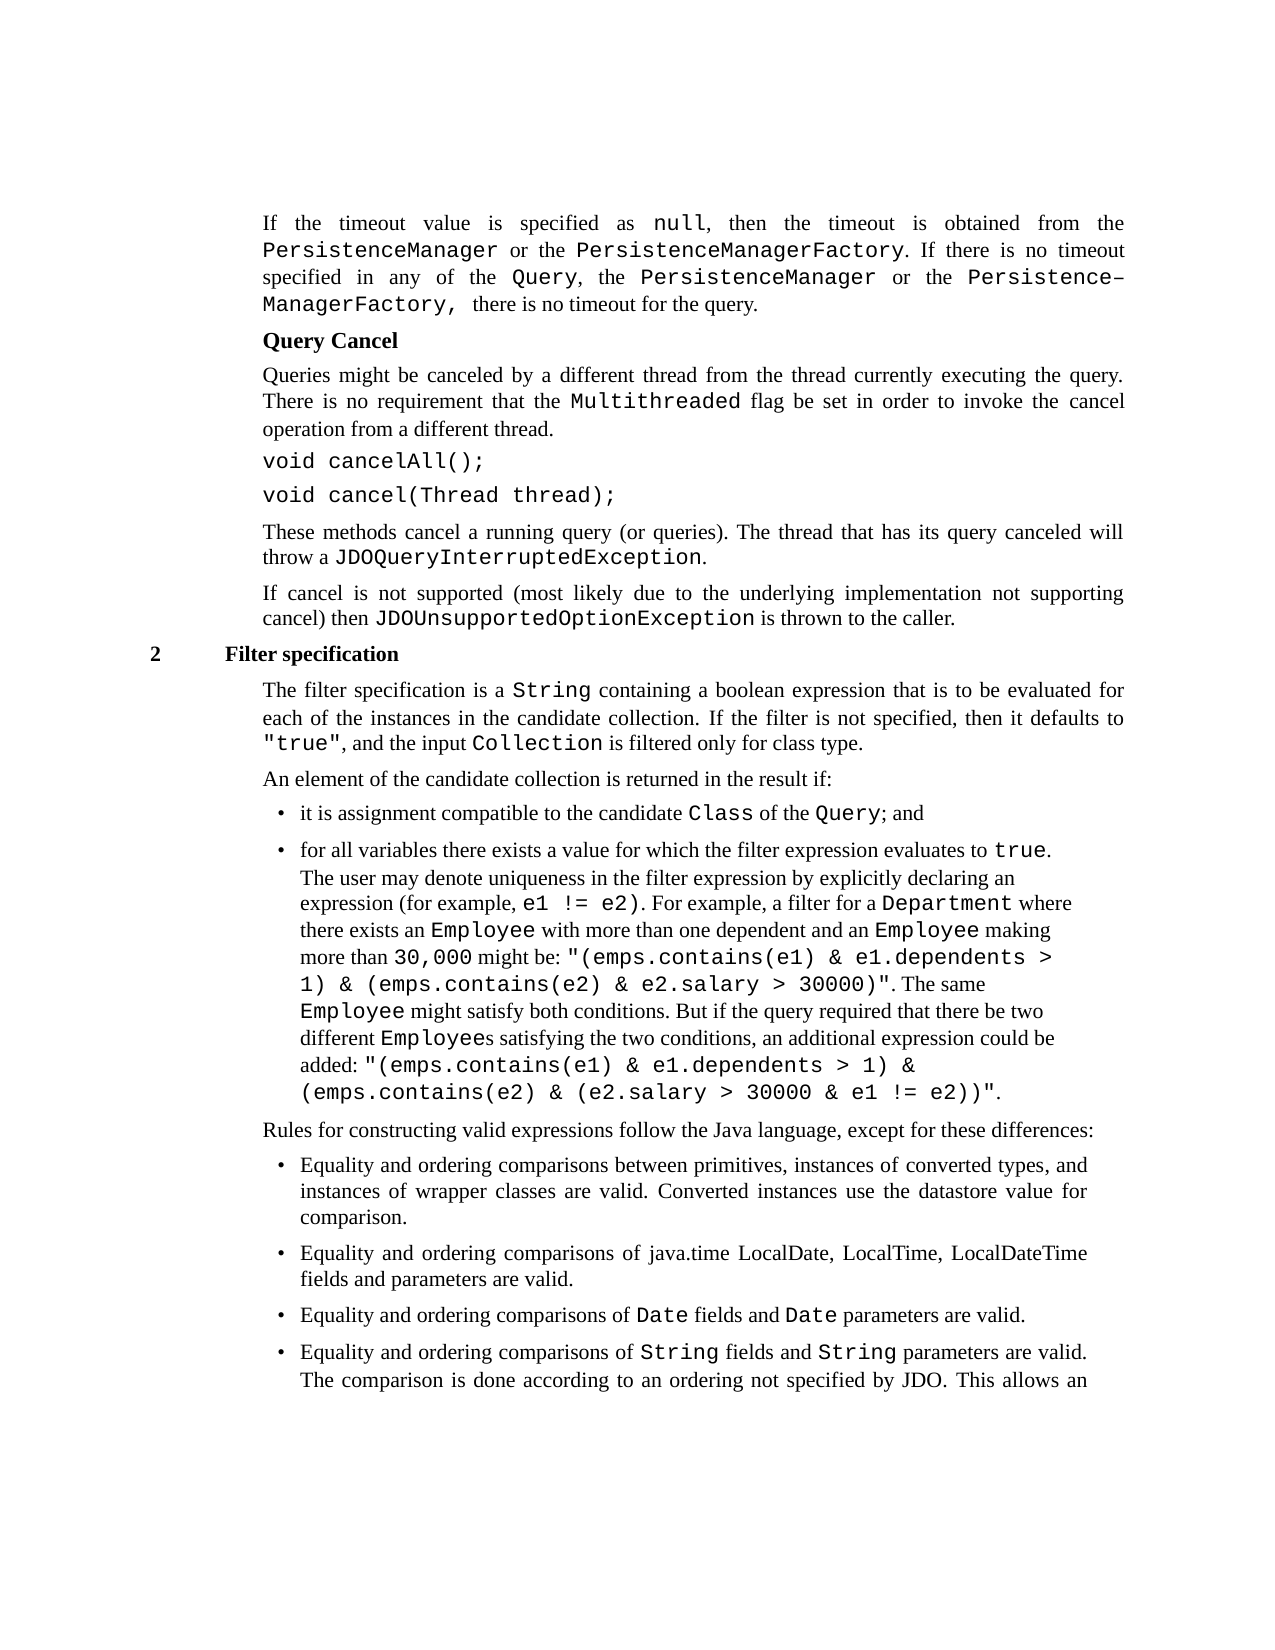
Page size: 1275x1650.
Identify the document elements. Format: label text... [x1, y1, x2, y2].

subtitle Filter specification [150, 641, 1125, 667]
text A14.6.1-8 [These methods cancel a running query (or queries). The thread that has its query canceled will throw a JDOQueryInterruptedException. [262, 518, 1125, 571]
text A14.6.2-2 [An element of the candidate collection is returned in the result if: [262, 765, 1125, 791]
text • A14.6.2-4 [Equality and ordering comparisons of java.time LocalDate, LocalTime, LocalDateTime fields and parameters are valid. [277, 1239, 1087, 1291]
text void cancel(Thread thread); [262, 483, 1125, 509]
text • A14.6.2-4 [Equality and ordering comparisons of Date fields and Date parameters are valid. [277, 1302, 1087, 1329]
text • A14.6.2-5 [Equality and ordering comparisons of String fields and String parameters are valid. The comparison is done according to an ordering not specified by JDO.] This allows an implementation to order according to a datastore-specified ordering, which might be locale-specific. [277, 1339, 1087, 1392]
text If cancel is not supported (most likely due to the underlying implementation not supporting cancel) then JDOUnsupportedOptionException is thrown to the caller. ] [262, 579, 1125, 632]
text Rules for constructing valid expressions follow the Java language, except for these differences: [262, 1116, 1125, 1142]
text void cancelAll(); [262, 449, 1125, 475]
text • A14.6.2-3 [Equality and ordering comparisons between primitives, instances of converted types, and instances of wrapper classes are valid.] Converted instances use the datastore value for comparison. [277, 1151, 1087, 1229]
text • it is assignment compatible to the candidate Class of the Query; and [277, 800, 1087, 827]
subtitle Query Cancel [150, 326, 1125, 353]
text Queries might be canceled by a different thread from the thread currently executing the query. There is no requirement that the Multithreaded flag be set in order to invoke the cancel operation from a different thread. [262, 362, 1125, 441]
text • for all variables there exists a value for which the filter expression evaluates to true. The user may denote uniqueness in the filter expression by explicitly declaring an expression (for example, e1 != e2).] For example, a filter for a Department where there exists an Employee with more than one dependent and an Employee making more than 30,000 might be: "(emps.contains(e1) & e1.dependents > 1) & (emps.contains(e2) & e2.salary > 30000)". The same Employee might satisfy both conditions. But if the query required that there be two different Employees satisfying the two conditions, an additional expression could be added: "(emps.contains(e1) & e1.dependents > 1) & (emps.contains(e2) & (e2.salary > 30000 & e1 != e2))". [277, 837, 1087, 1106]
text If the timeout value is specified as null, then the timeout is obtained from the PersistenceManager or the PersistenceManagerFactory. If there is no timeout specified in any of the Query, the PersistenceManager or the Persistence–ManagerFactory, there is no timeout for the query. [262, 210, 1125, 318]
text The filter specification is a String containing a boolean expression that is to be evaluated for each of the instances in the candidate collection. A14.6.2-1 [If the filter is not specified, then it defaults to "true", and the input Collection is filtered only for class type.] [262, 677, 1125, 757]
